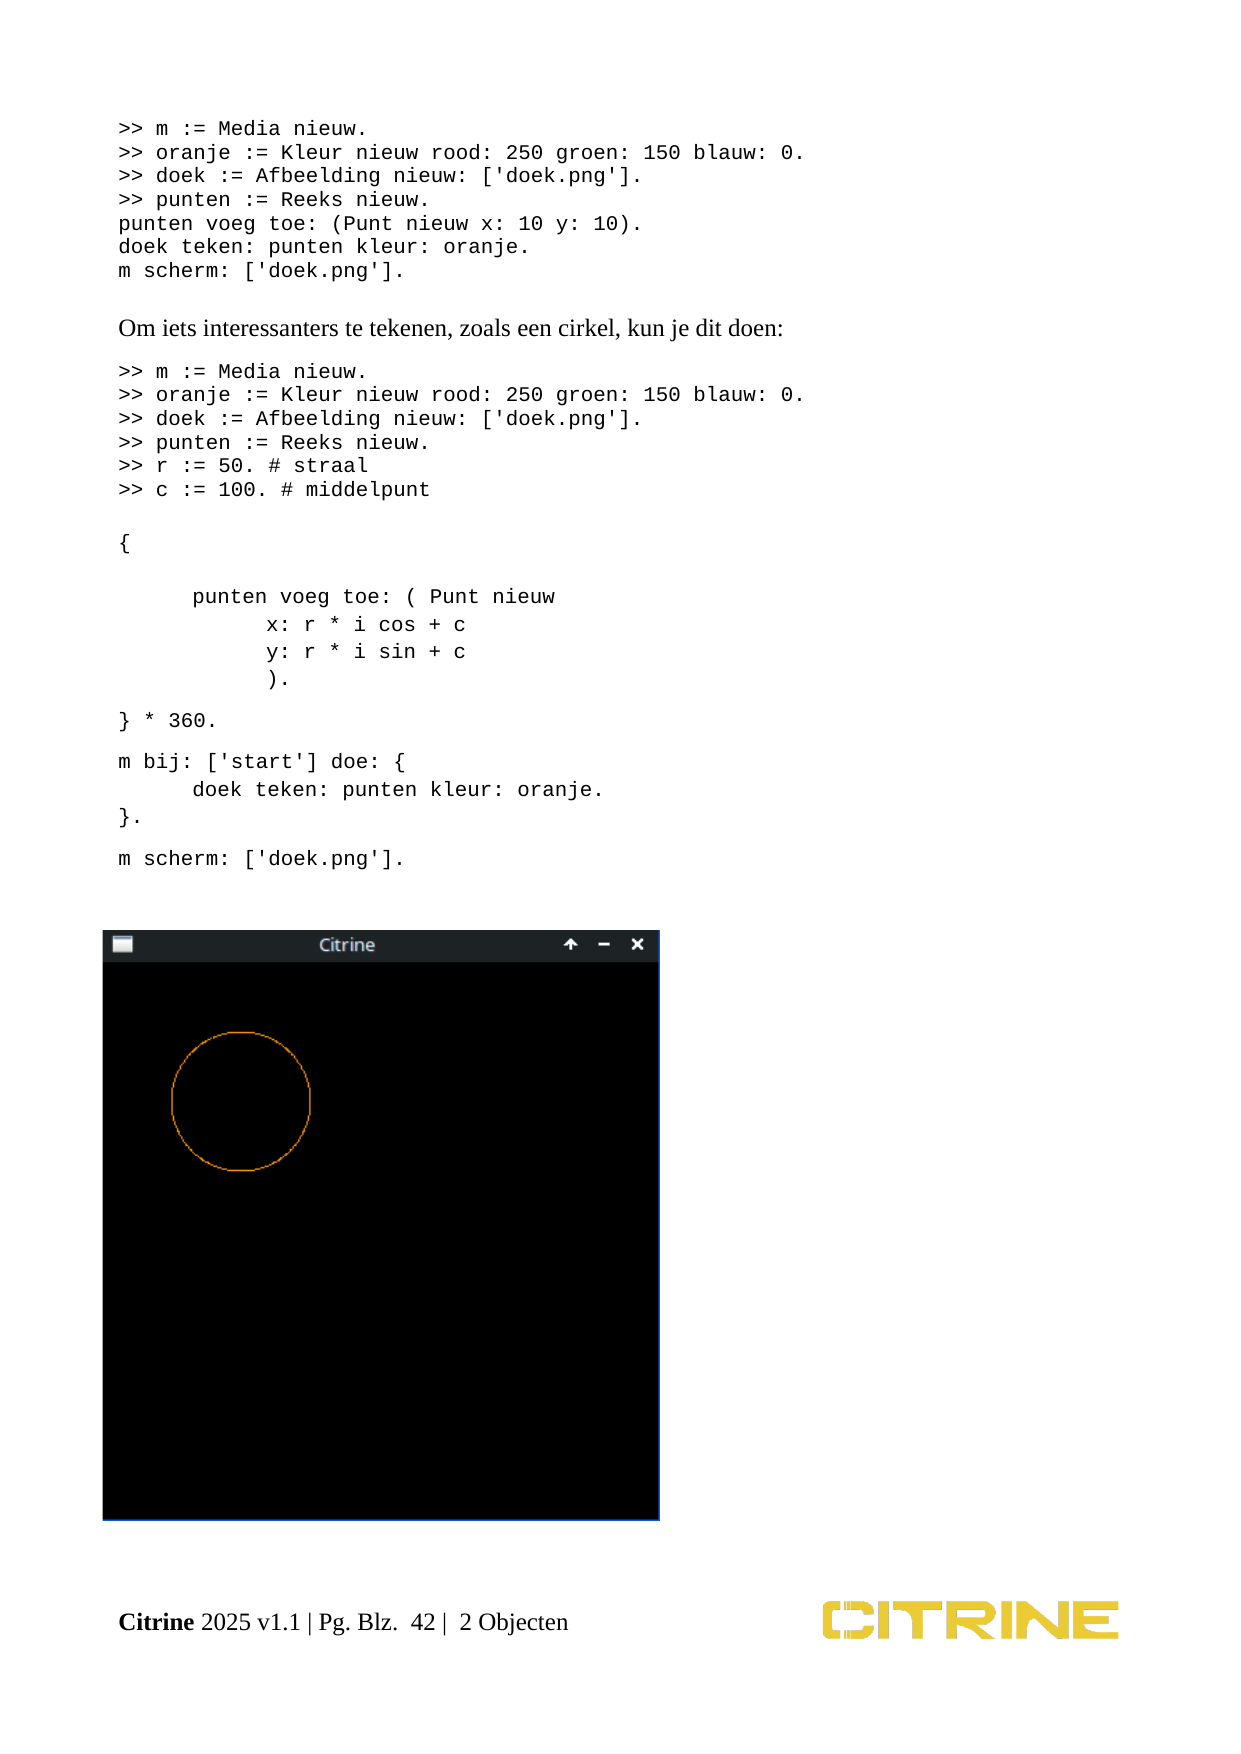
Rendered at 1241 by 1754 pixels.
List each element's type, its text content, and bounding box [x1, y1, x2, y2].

text >> m := Media nieuw. >> oranje := Kleur nieuw rood: 250 groen: 150 blauw: 0. >> doek := Afbeelding nieuw: ['doek.png']. >> punten := Reeks nieuw. punten voeg toe: (Punt nieuw x: 10 y: 10). doek teken: punten kleur: oranje. m scherm: ['doek.png']. [118, 118, 1004, 284]
text punten voeg toe: ( Punt nieuw x: r * i cos + c y: r * i sin + c ). [118, 559, 1122, 692]
text } * 360. [118, 710, 1122, 733]
text m scherm: ['doek.png']. [118, 848, 1122, 871]
picture [822, 1601, 1119, 1639]
text m bij: ['start'] doe: { doek teken: punten kleur: oranje. }. [118, 752, 1122, 829]
picture [102, 930, 660, 1521]
text { [118, 532, 1122, 556]
text Om iets interessanters te tekenen, zoals een cirkel, kun je dit doen: [118, 313, 1122, 342]
text >> m := Media nieuw. >> oranje := Kleur nieuw rood: 250 groen: 150 blauw: 0. >> doek := Afbeelding nieuw: ['doek.png']. >> punten := Reeks nieuw. >> r := 50. # straal >> c := 100. # middelpunt [118, 361, 1004, 503]
